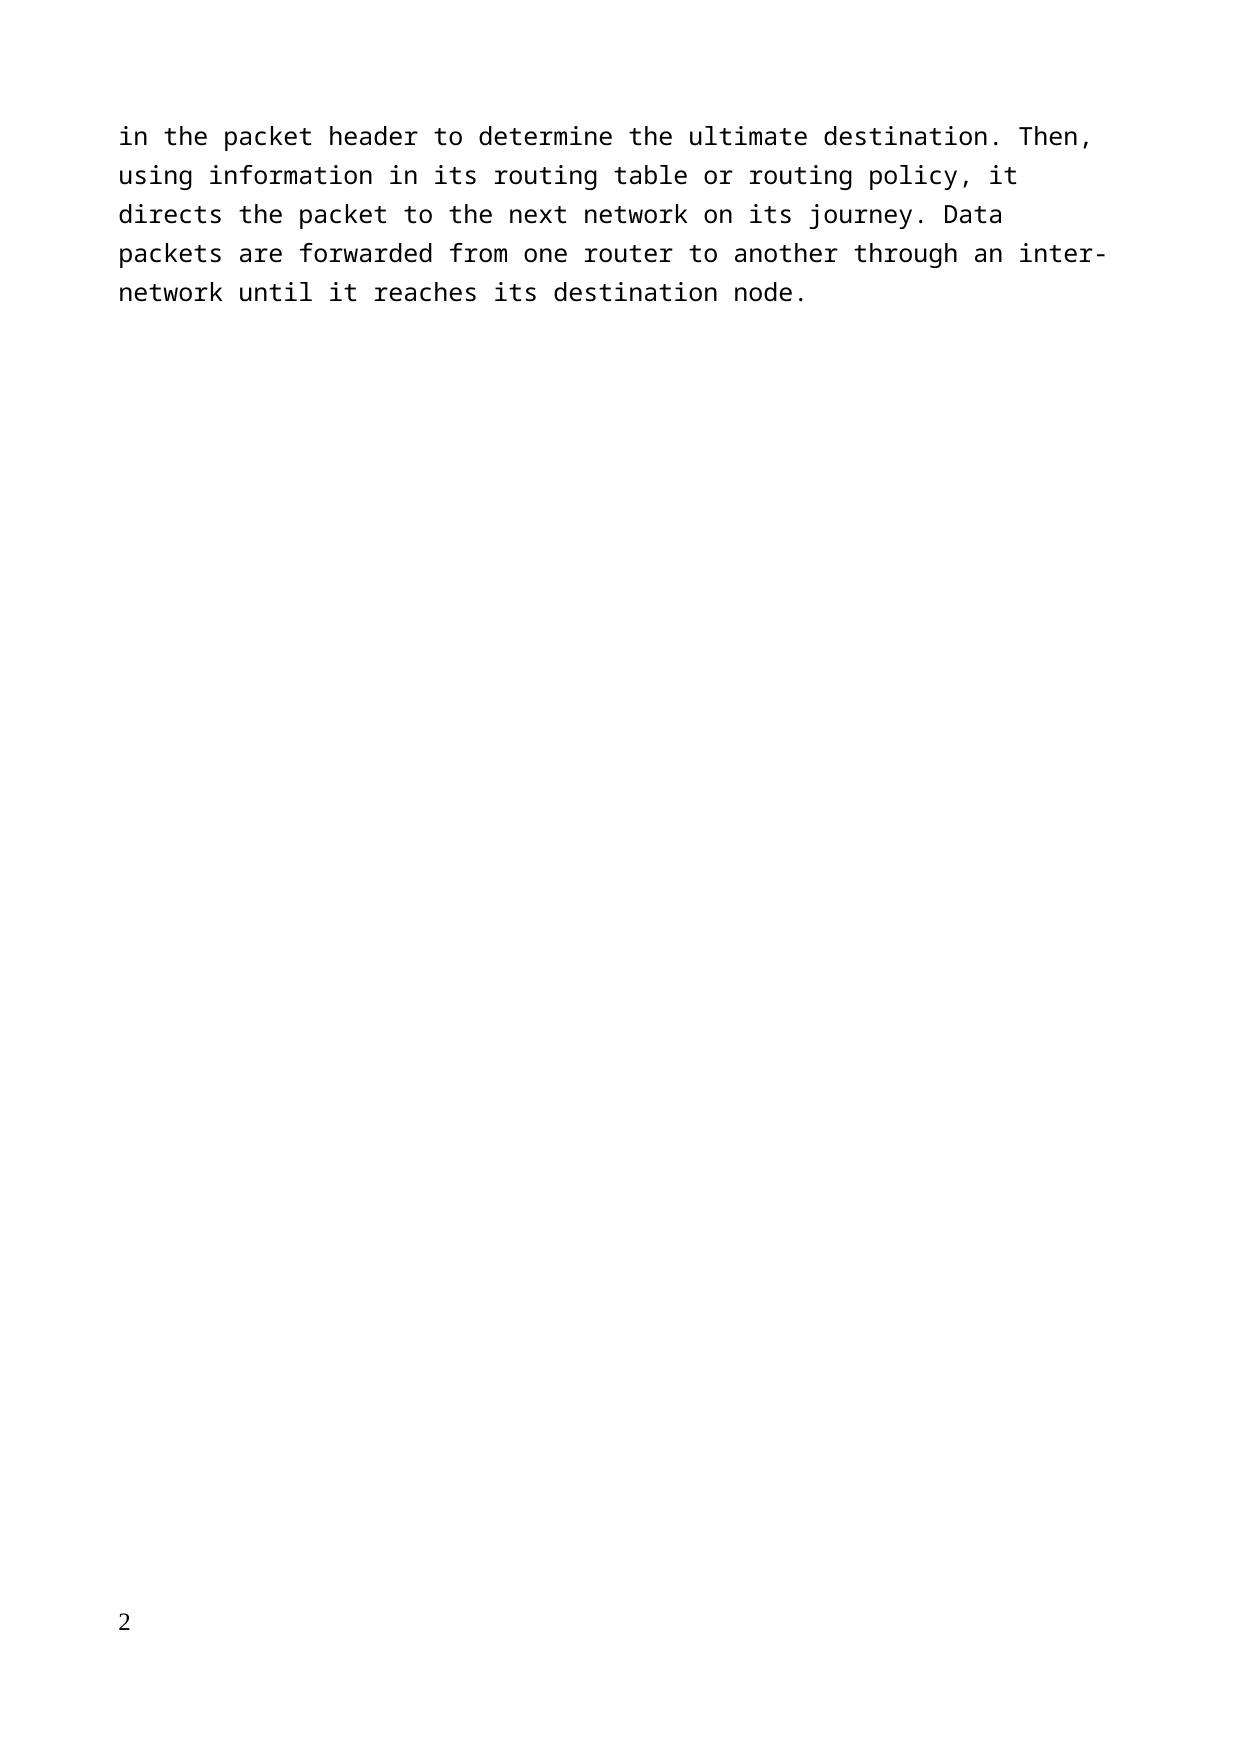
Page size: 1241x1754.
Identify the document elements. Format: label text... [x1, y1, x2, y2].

text Routers perform the "traffic directing" functions on the Internet. A router is connected to two or more data lines from different IP networks. When a data packet comes in on a line, the router reads the network address information in the packet header to determine the ultimate destination. Then, using information in its routing table or routing policy, it directs the packet to the next network on its journey. Data packets are forwarded from one router to another through an inter-network until it reaches its destination node. [118, 118, 1122, 309]
